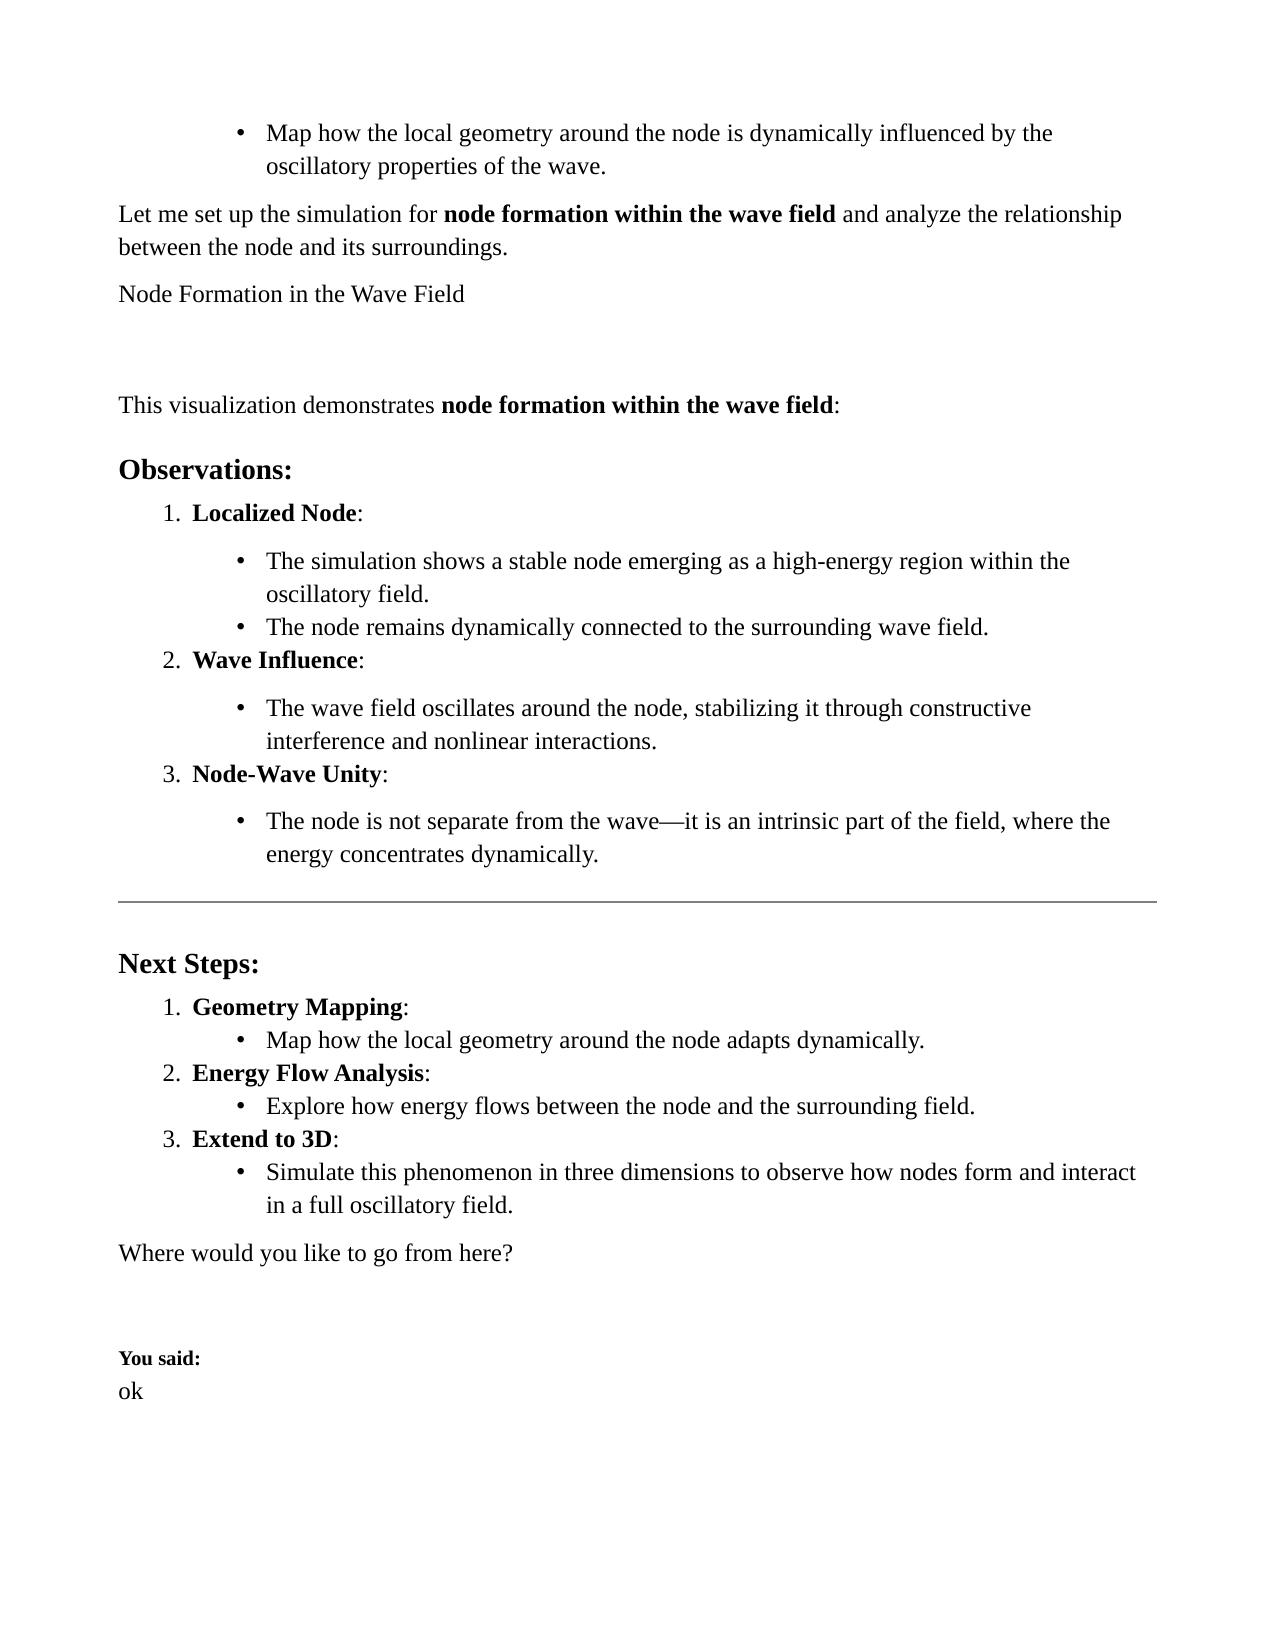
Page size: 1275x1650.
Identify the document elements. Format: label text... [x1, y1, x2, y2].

subtitle Observations: [118, 452, 1157, 486]
text Let me set up the simulation for node formation within the wave field and analyze the relationship between the node and its surroundings. [118, 199, 1157, 261]
text ​ [118, 1285, 1157, 1314]
subtitle Next Steps: [118, 946, 1157, 979]
list Localized Node: [162, 498, 1157, 527]
list The node remains dynamically connected to the surrounding wave field. [236, 612, 1157, 641]
list Explore how energy flows between the node and the surrounding field. [236, 1091, 1157, 1120]
list Geometry Mapping: [162, 992, 1157, 1021]
list Extend to 3D: [162, 1124, 1157, 1153]
text Node Formation in the Wave Field [118, 279, 1157, 308]
list Map how the local geometry around the node adapts dynamically. [236, 1025, 1157, 1054]
list The wave field oscillates around the node, stabilizing it through constructive interference and nonlinear interactions. [236, 693, 1157, 754]
list Simulate this phenomenon in three dimensions to observe how nodes form and interact in a full oscillatory field. [236, 1157, 1157, 1219]
list The node is not separate from the wave—it is an intrinsic part of the field, where the energy concentrates dynamically. [236, 806, 1157, 868]
list Node-Wave Unity: [162, 759, 1157, 788]
text This visualization demonstrates node formation within the wave field: [118, 390, 1157, 419]
text ok [118, 1376, 1157, 1404]
list The simulation shows a stable node emerging as a high-energy region within the oscillatory field. [236, 546, 1157, 608]
subtitle You said: [118, 1345, 1157, 1369]
text Where would you like to go from here? 🚀 ​ [118, 1238, 1157, 1266]
list Map how the local geometry around the node is dynamically influenced by the oscillatory properties of the wave. [236, 118, 1157, 180]
list Wave Influence: [162, 645, 1157, 674]
list Energy Flow Analysis: [162, 1058, 1157, 1087]
